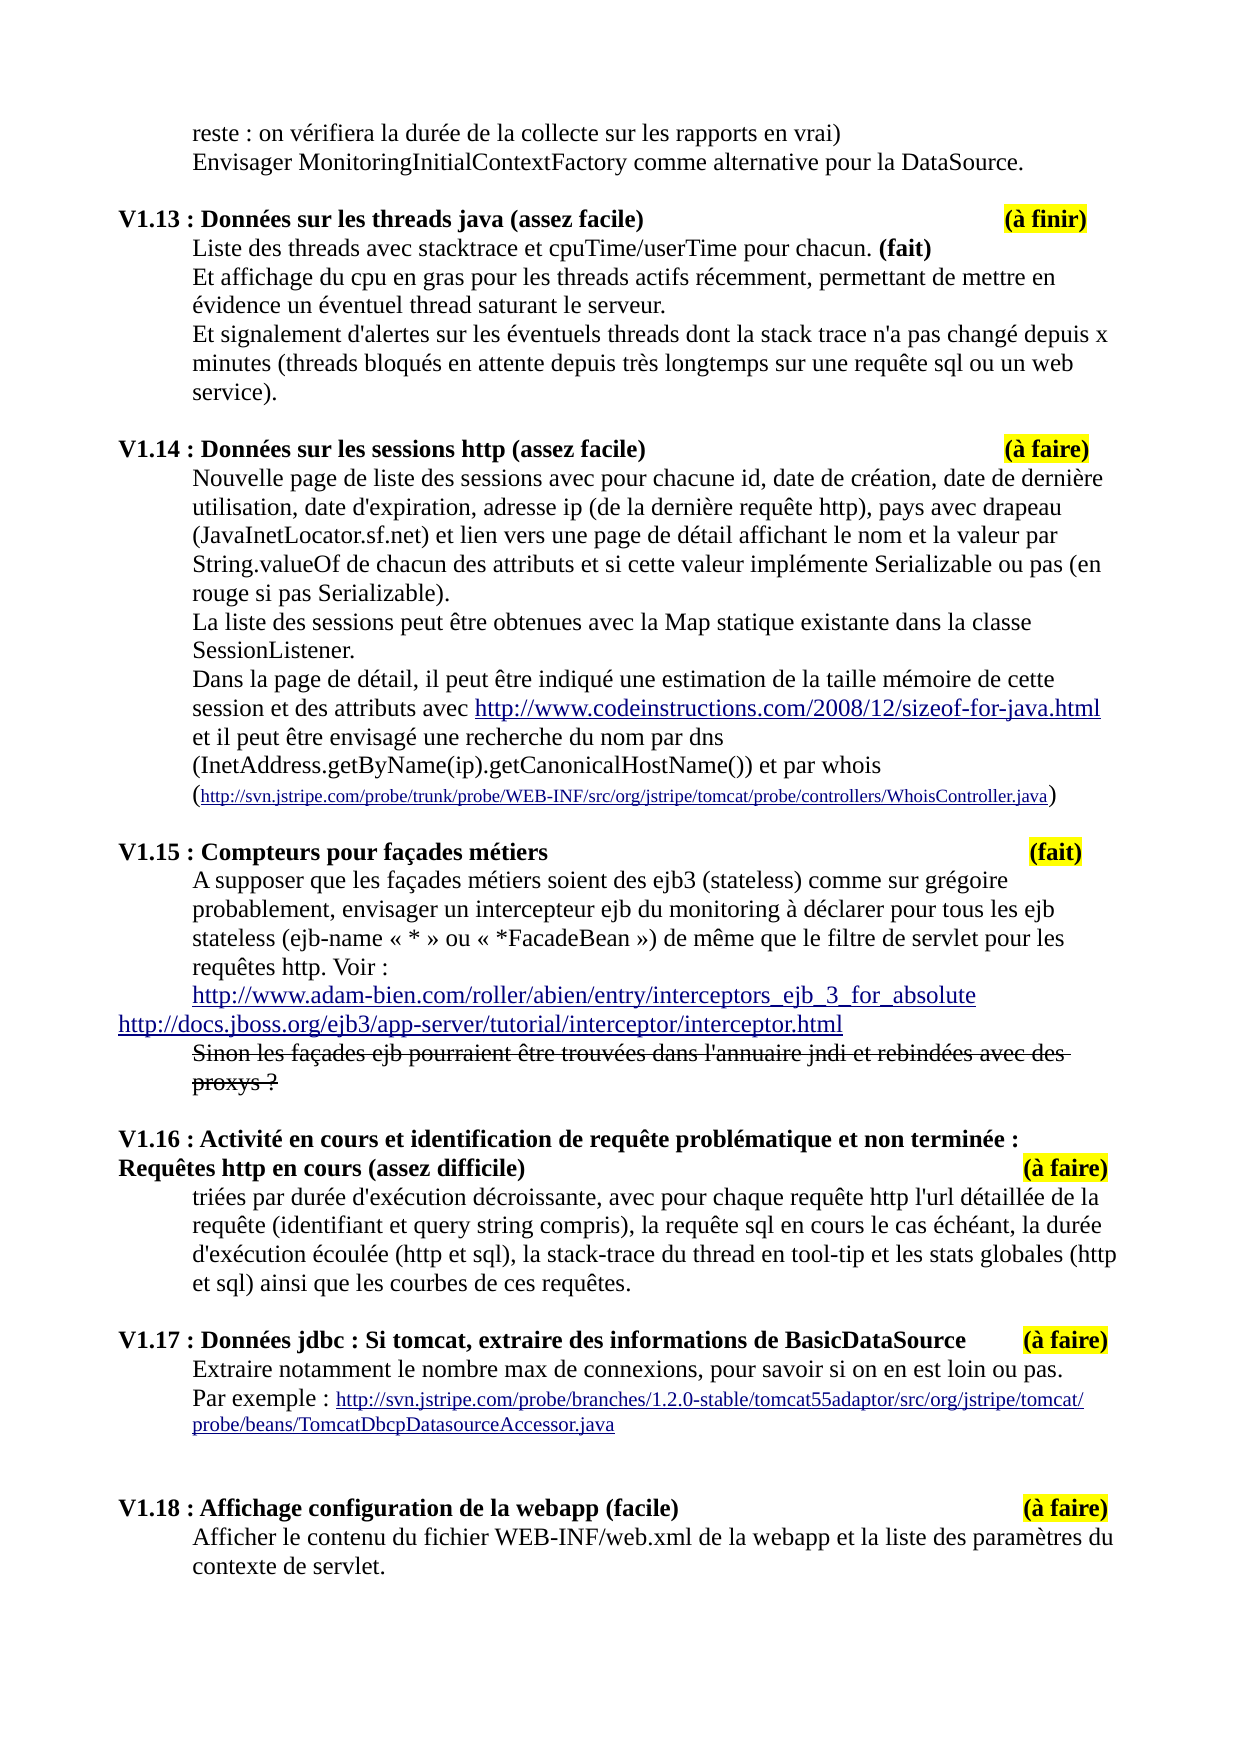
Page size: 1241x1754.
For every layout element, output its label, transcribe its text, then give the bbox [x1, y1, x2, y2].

text V1.15 : Compteurs pour façades métiers (fait) [118, 837, 1122, 866]
text V1.18 : Affichage configuration de la webapp (facile) (à faire) [118, 1493, 1122, 1522]
text Envisager MonitoringInitialContextFactory comme alternative pour la DataSource. [192, 147, 1122, 176]
text A supposer que les façades métiers soient des ejb3 (stateless) comme sur grégoire probablement, envisager un intercepteur ejb du monitoring à déclarer pour tous les ejb stateless (ejb-name « * » ou « *FacadeBean ») de même que le filtre de servlet pour les requêtes http. Voir : http://www.adam-bien.com/roller/abien/entry/interceptors_ejb_3_for_absolute [192, 866, 1122, 1009]
text reste : on vérifiera la durée de la collecte sur les rapports en vrai) [192, 118, 1122, 147]
text V1.13 : Données sur les threads java (assez facile) (à finir) [118, 204, 1122, 233]
text http://docs.jboss.org/ejb3/app-server/tutorial/interceptor/interceptor.html [118, 1009, 1122, 1038]
text Et affichage du cpu en gras pour les threads actifs récemment, permettant de mettre en évidence un éventuel thread saturant le serveur. [192, 262, 1122, 319]
text Dans la page de détail, il peut être indiqué une estimation de la taille mémoire de cette session et des attributs avec http://www.codeinstructions.com/2008/12/sizeof-for-java.html [192, 664, 1122, 722]
text et il peut être envisagé une recherche du nom par dns (InetAddress.getByName(ip).getCanonicalHostName()) et par whois (http://svn.jstripe.com/probe/trunk/probe/WEB-INF/src/org/jstripe/tomcat/probe/controllers/WhoisController.java) [192, 722, 1122, 808]
text Liste des threads avec stacktrace et cpuTime/userTime pour chacun. (fait) [192, 233, 1122, 262]
text Extraire notamment le nombre max de connexions, pour savoir si on en est loin ou pas. [192, 1354, 1122, 1383]
text Et signalement d'alertes sur les éventuels threads dont la stack trace n'a pas changé depuis x minutes (threads bloqués en attente depuis très longtemps sur une requête sql ou un web service). [192, 319, 1122, 406]
text Sinon les façades ejb pourraient être trouvées dans l'annuaire jndi et rebindées avec des proxys ? [192, 1038, 1122, 1096]
text Requêtes http en cours (assez difficile) (à faire) [118, 1153, 1122, 1182]
text triées par durée d'exécution décroissante, avec pour chaque requête http l'url détaillée de la requête (identifiant et query string compris), la requête sql en cours le cas échéant, la durée d'exécution écoulée (http et sql), la stack-trace du thread en tool-tip et les stats globales (http et sql) ainsi que les courbes de ces requêtes. [192, 1182, 1122, 1297]
text Par exemple : http://svn.jstripe.com/probe/branches/1.2.0-stable/tomcat55adaptor/src/org/jstripe/tomcat/probe/beans/TomcatDbcpDatasourceAccessor.java [192, 1383, 1122, 1436]
text V1.14 : Données sur les sessions http (assez facile) (à faire) [118, 434, 1122, 463]
text La liste des sessions peut être obtenues avec la Map statique existante dans la classe SessionListener. [192, 607, 1122, 664]
text Afficher le contenu du fichier WEB-INF/web.xml de la webapp et la liste des paramètres du contexte de servlet. [192, 1522, 1122, 1580]
text V1.16 : Activité en cours et identification de requête problématique et non terminée : [118, 1124, 1122, 1153]
text Nouvelle page de liste des sessions avec pour chacune id, date de création, date de dernière utilisation, date d'expiration, adresse ip (de la dernière requête http), pays avec drapeau (JavaInetLocator.sf.net) et lien vers une page de détail affichant le nom et la valeur par String.valueOf de chacun des attributs et si cette valeur implémente Serializable ou pas (en rouge si pas Serializable). [192, 463, 1122, 607]
text V1.17 : Données jdbc : Si tomcat, extraire des informations de BasicDataSource (à faire) [118, 1326, 1122, 1354]
